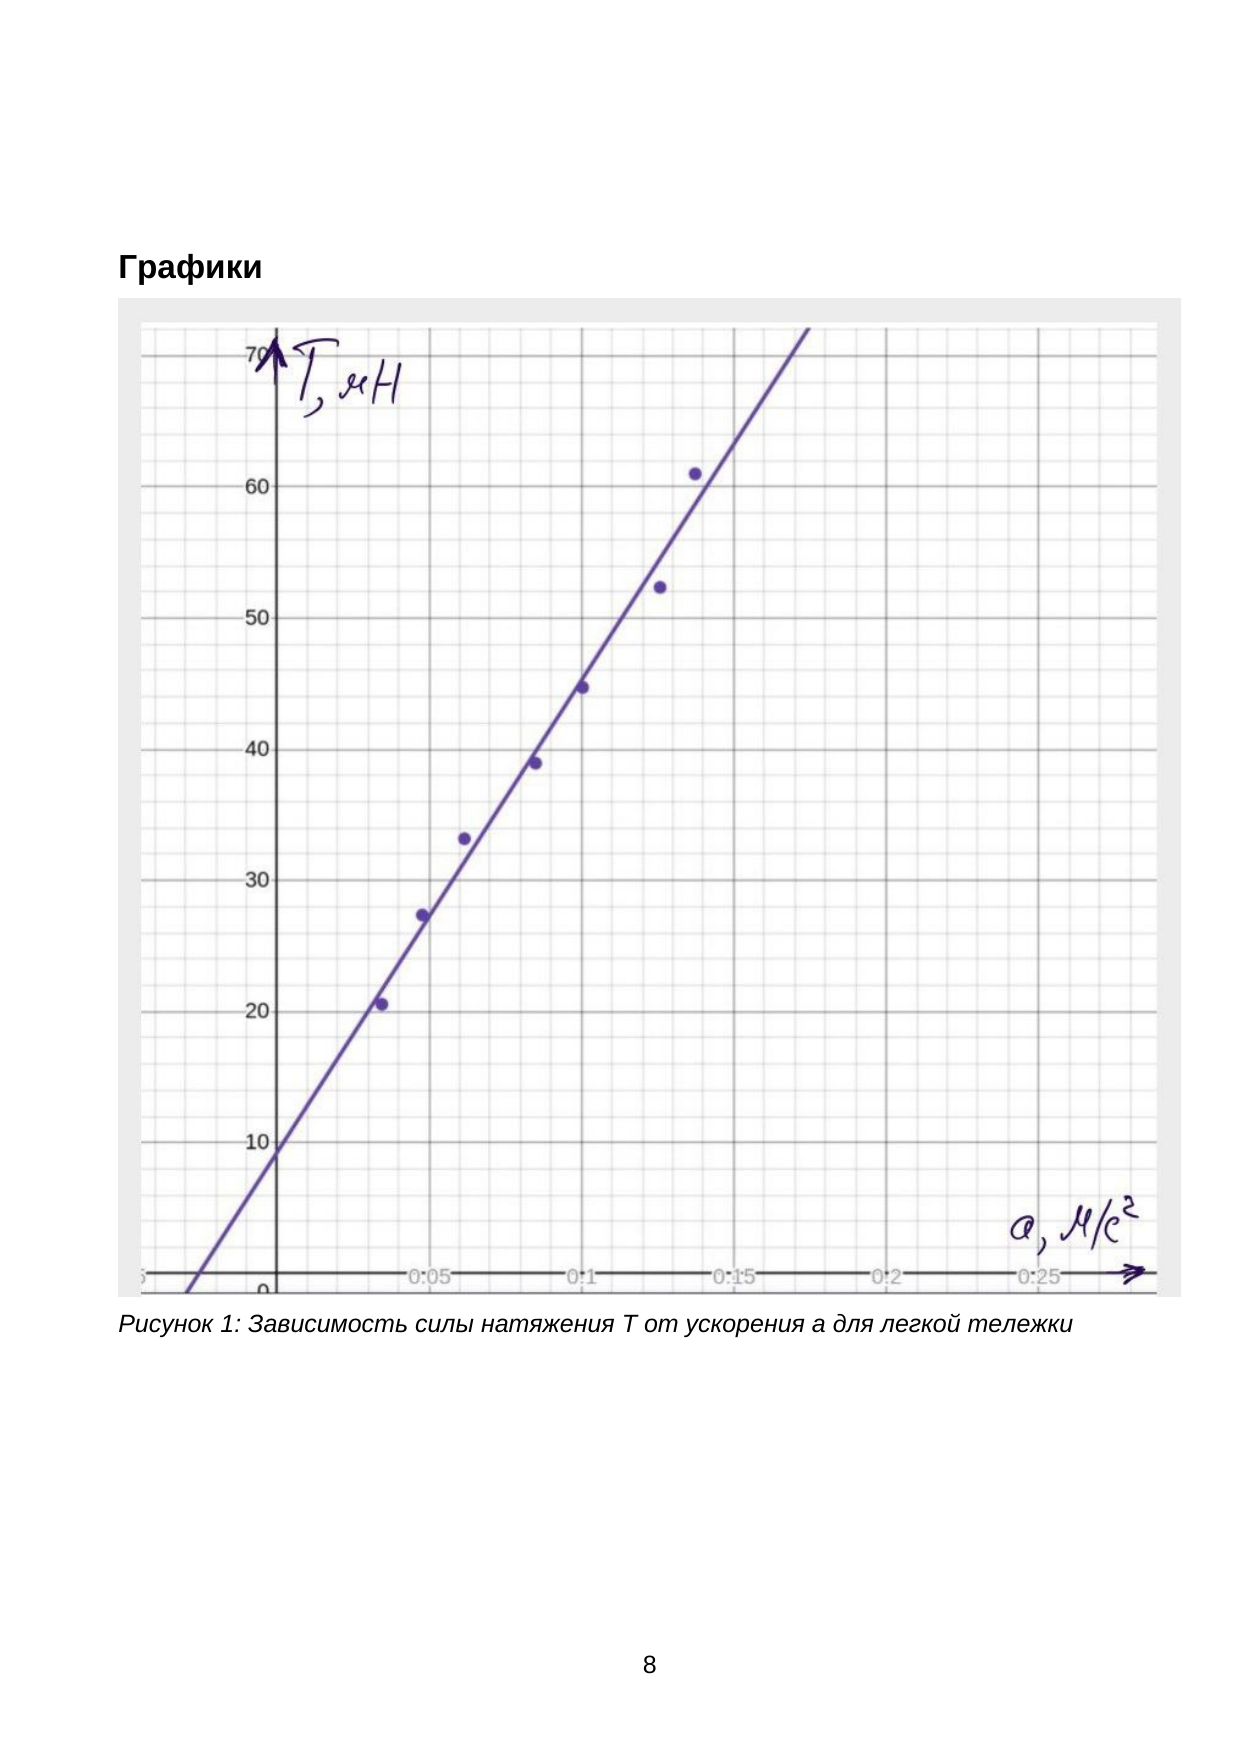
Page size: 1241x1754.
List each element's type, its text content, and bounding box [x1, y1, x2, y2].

picture [118, 298, 1182, 1297]
text Рисунок 1: Зависимость силы натяжения T от ускорения a для легкой тележки [118, 1297, 1181, 1338]
text Графики [118, 247, 1181, 286]
